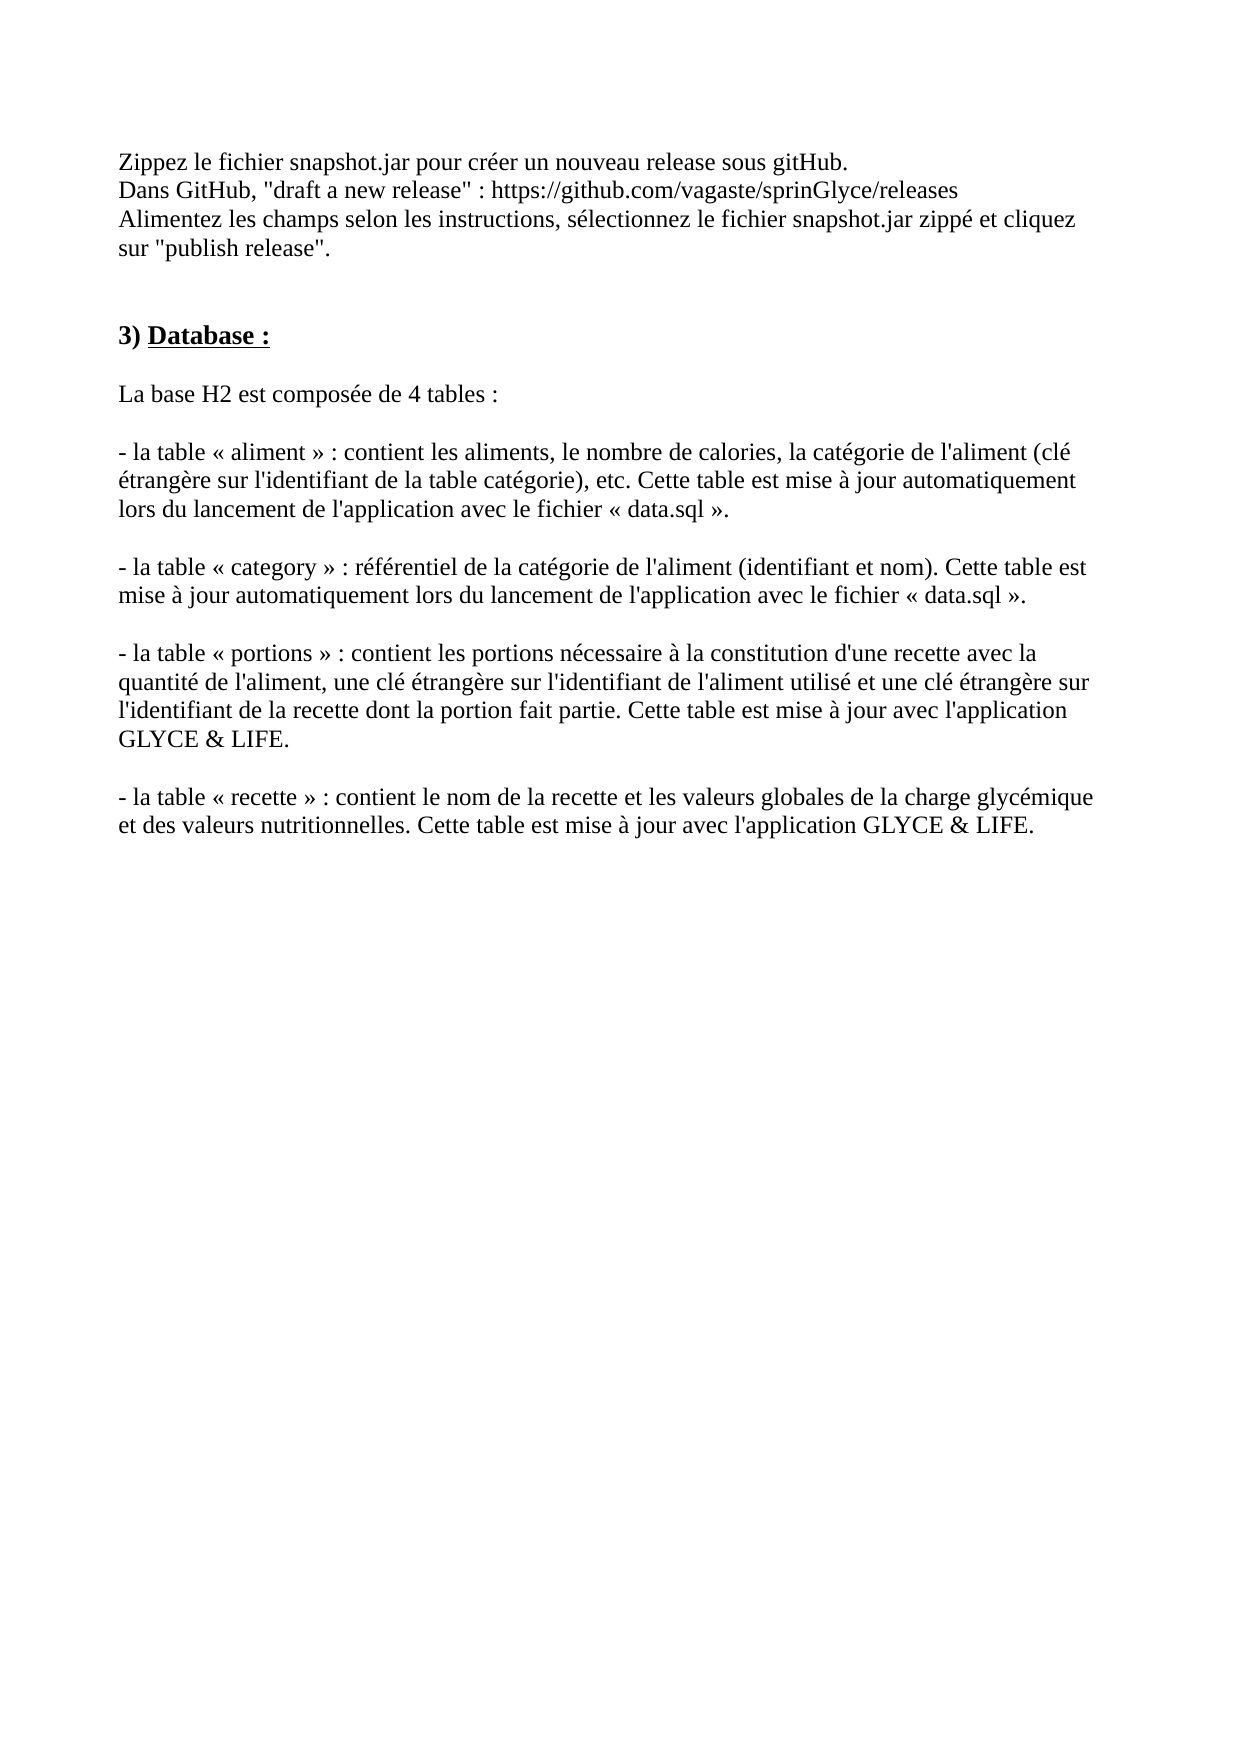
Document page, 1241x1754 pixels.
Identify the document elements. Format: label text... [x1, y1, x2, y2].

text 3) Database : [118, 319, 1098, 351]
text - la table « category » : référentiel de la catégorie de l'aliment (identifiant et nom). Cette table est mise à jour automatiquement lors du lancement de l'application avec le fichier « data.sql ». [118, 552, 1098, 609]
text - la table « aliment » : contient les aliments, le nombre de calories, la catégorie de l'aliment (clé étrangère sur l'identifiant de la table catégorie), etc. Cette table est mise à jour automatiquement lors du lancement de l'application avec le fichier « data.sql ». [118, 437, 1098, 523]
text - la table « portions » : contient les portions nécessaire à la constitution d'une recette avec la quantité de l'aliment, une clé étrangère sur l'identifiant de l'aliment utilisé et une clé étrangère sur l'identifiant de la recette dont la portion fait partie. Cette table est mise à jour avec l'application GLYCE & LIFE. [118, 638, 1098, 753]
text - la table « recette » : contient le nom de la recette et les valeurs globales de la charge glycémique et des valeurs nutritionnelles. Cette table est mise à jour avec l'application GLYCE & LIFE. [118, 782, 1098, 839]
text Dans GitHub, "draft a new release" : https://github.com/vagaste/sprinGlyce/releases [118, 176, 1098, 204]
text Alimentez les champs selon les instructions, sélectionnez le fichier snapshot.jar zippé et cliquez sur "publish release". [118, 204, 1098, 262]
text Zippez le fichier snapshot.jar pour créer un nouveau release sous gitHub. [118, 147, 1098, 176]
text La base H2 est composée de 4 tables : [118, 379, 1098, 408]
